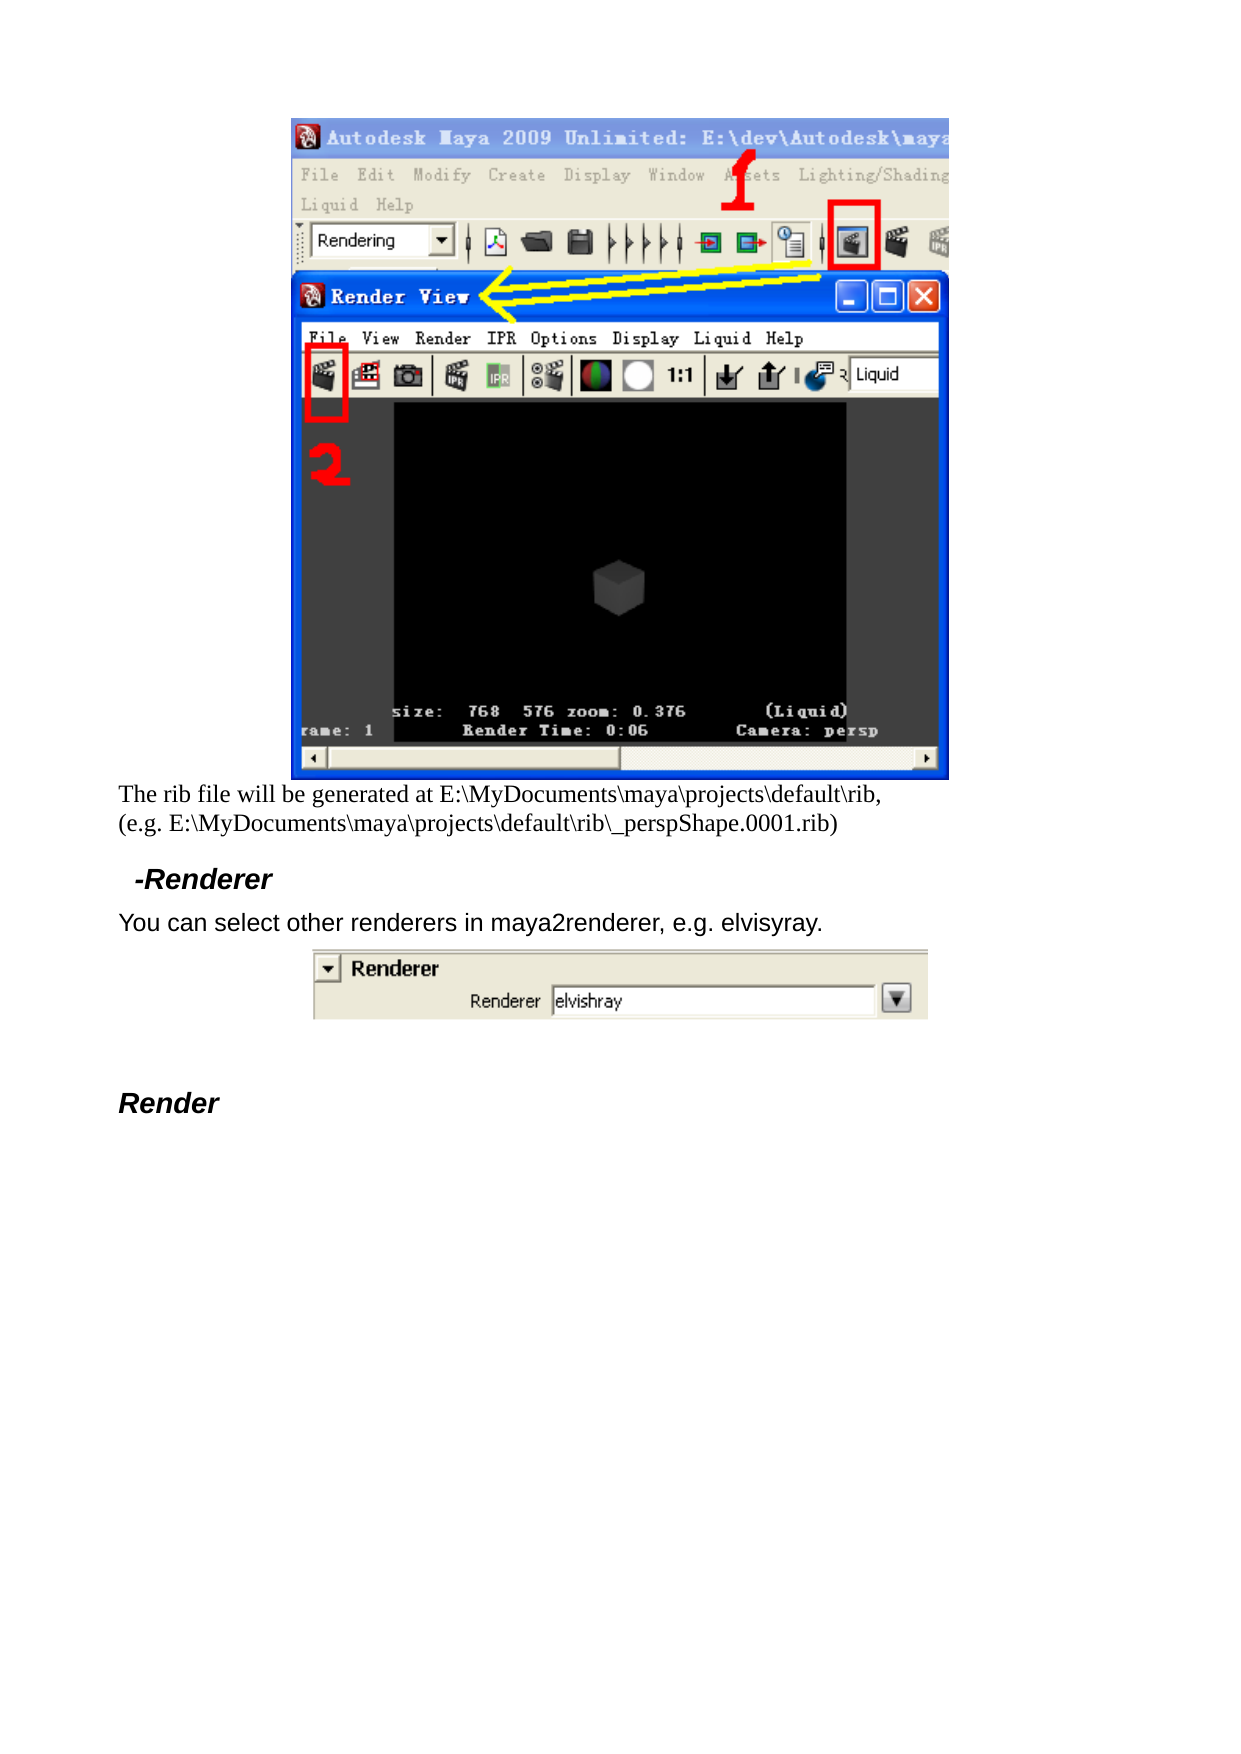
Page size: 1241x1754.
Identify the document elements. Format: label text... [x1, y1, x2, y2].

text You can select other renderers in maya2renderer, e.g. elvisyray. [118, 908, 1122, 936]
text The rib file will be generated at E:\MyDocuments\maya\projects\default\rib, [118, 118, 1122, 808]
subtitle -Renderer [118, 862, 1122, 895]
text (e.g. E:\MyDocuments\maya\projects\default\rib\_perspShape.0001.rib) [118, 808, 1122, 837]
subtitle Render [118, 1086, 1122, 1119]
